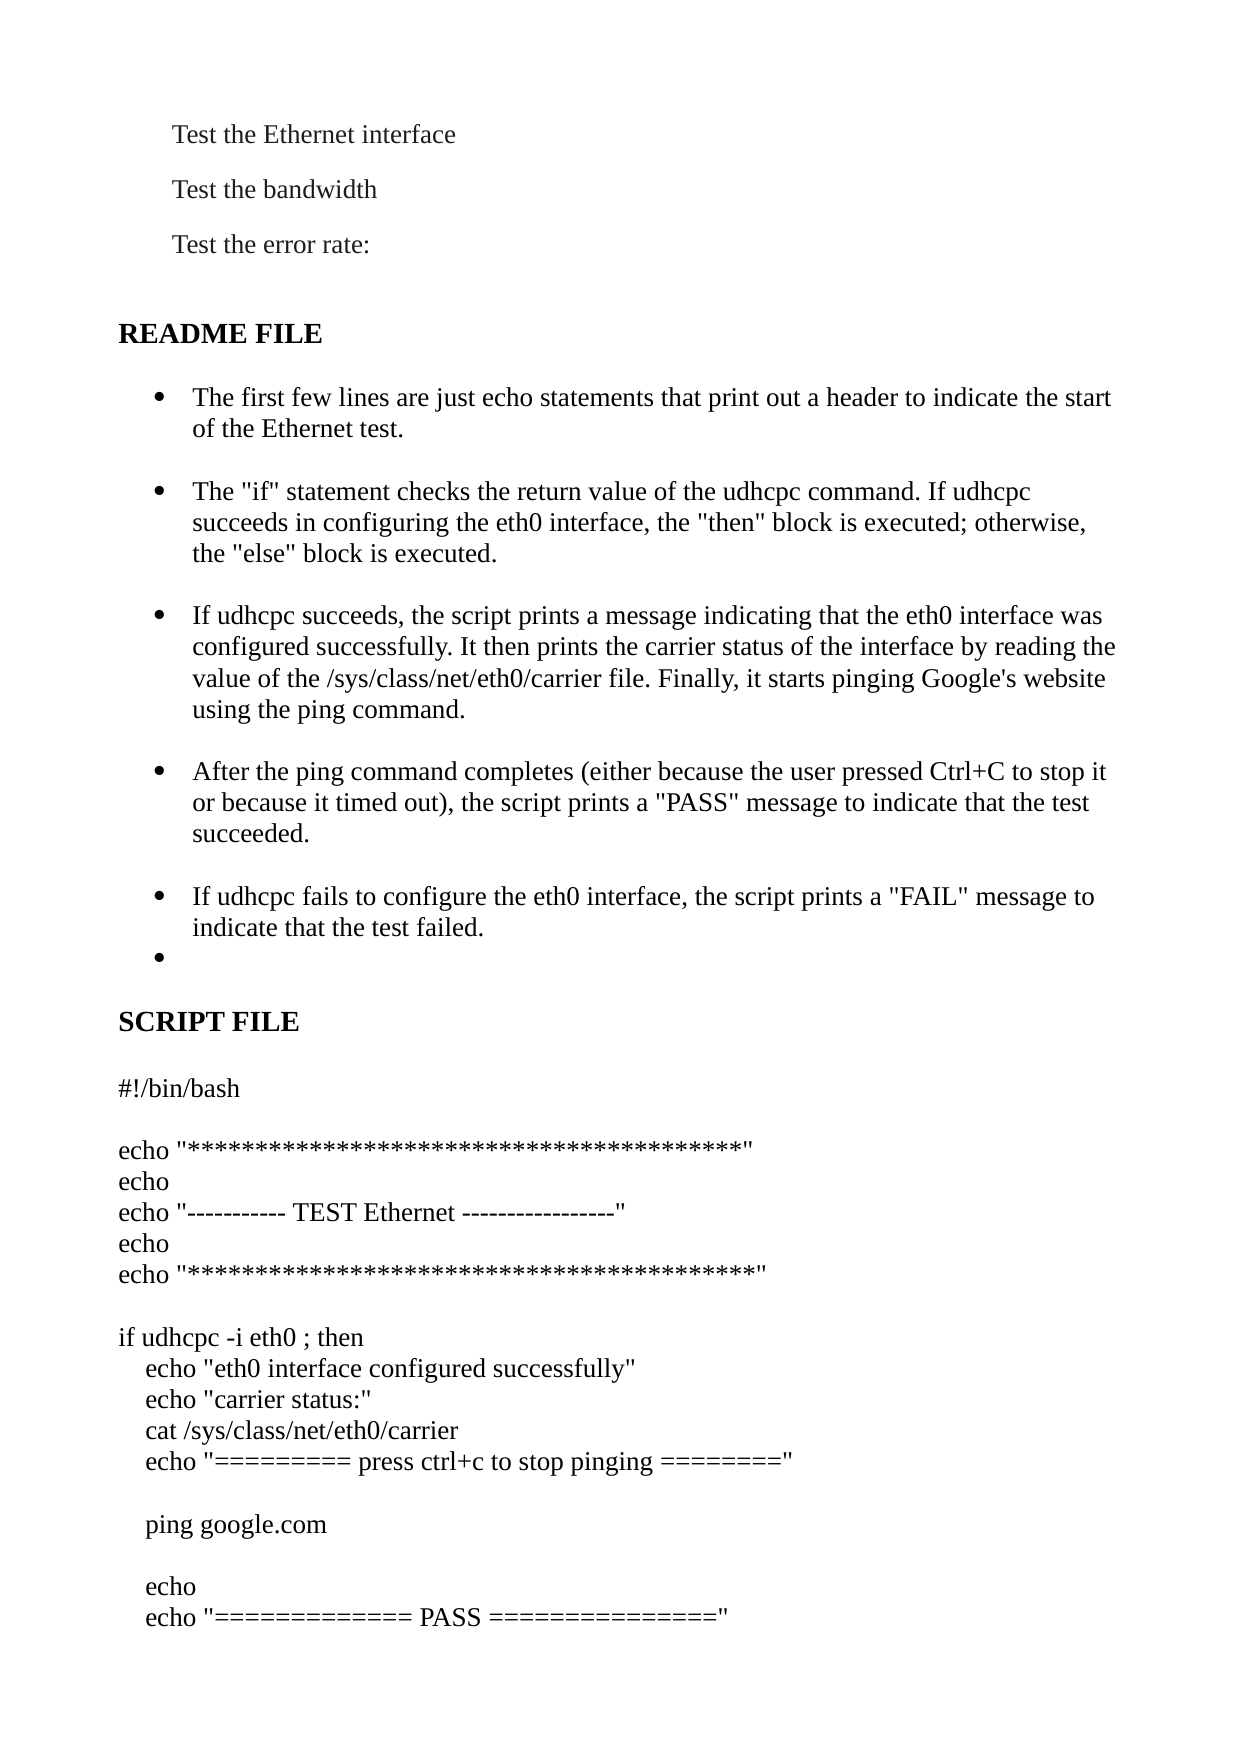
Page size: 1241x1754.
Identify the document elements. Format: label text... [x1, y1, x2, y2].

text echo "============= PASS ===============" [118, 1601, 1122, 1632]
text ping google.com [118, 1508, 1122, 1539]
list Test the error rate: [118, 228, 1122, 259]
text echo "eth0 interface configured successfully" [118, 1352, 1122, 1383]
list The "if" statement checks the return value of the udhcpc command. If udhcpc succeeds in configuring the eth0 interface, the "then" block is executed; otherwise, the "else" block is executed. [154, 474, 1122, 568]
text if udhcpc -i eth0 ; then [118, 1321, 1122, 1352]
list If udhcpc succeeds, the script prints a message indicating that the eth0 interface was configured successfully. It then prints the carrier status of the interface by reading the value of the /sys/class/net/eth0/carrier file. Finally, it starts pinging Google's website using the ping command. [154, 599, 1122, 724]
text echo "----------- TEST Ethernet -----------------" [118, 1196, 1122, 1227]
text echo [118, 1165, 1122, 1196]
list Test the bandwidth [118, 173, 1122, 204]
text #!/bin/bash [118, 1072, 1122, 1103]
list After the ping command completes (either because the user pressed Ctrl+C to stop it or because it timed out), the script prints a "PASS" message to indicate that the test succeeded. [154, 755, 1122, 849]
text echo "*****************************************" [118, 1134, 1122, 1165]
text echo "carrier status:" [118, 1383, 1122, 1414]
text echo "========= press ctrl+c to stop pinging ========" [118, 1445, 1122, 1477]
text README FILE [118, 316, 1122, 350]
text SCRIPT FILE [118, 1004, 1122, 1038]
list Test the Ethernet interface [118, 118, 1122, 149]
text echo [118, 1227, 1122, 1258]
text cat /sys/class/net/eth0/carrier [118, 1414, 1122, 1445]
text echo [118, 1570, 1122, 1601]
list If udhcpc fails to configure the eth0 interface, the script prints a "FAIL" message to indicate that the test failed. [154, 880, 1122, 942]
list The first few lines are just echo statements that print out a header to indicate the start of the Ethernet test. [154, 381, 1122, 443]
text echo "******************************************" [118, 1258, 1122, 1290]
